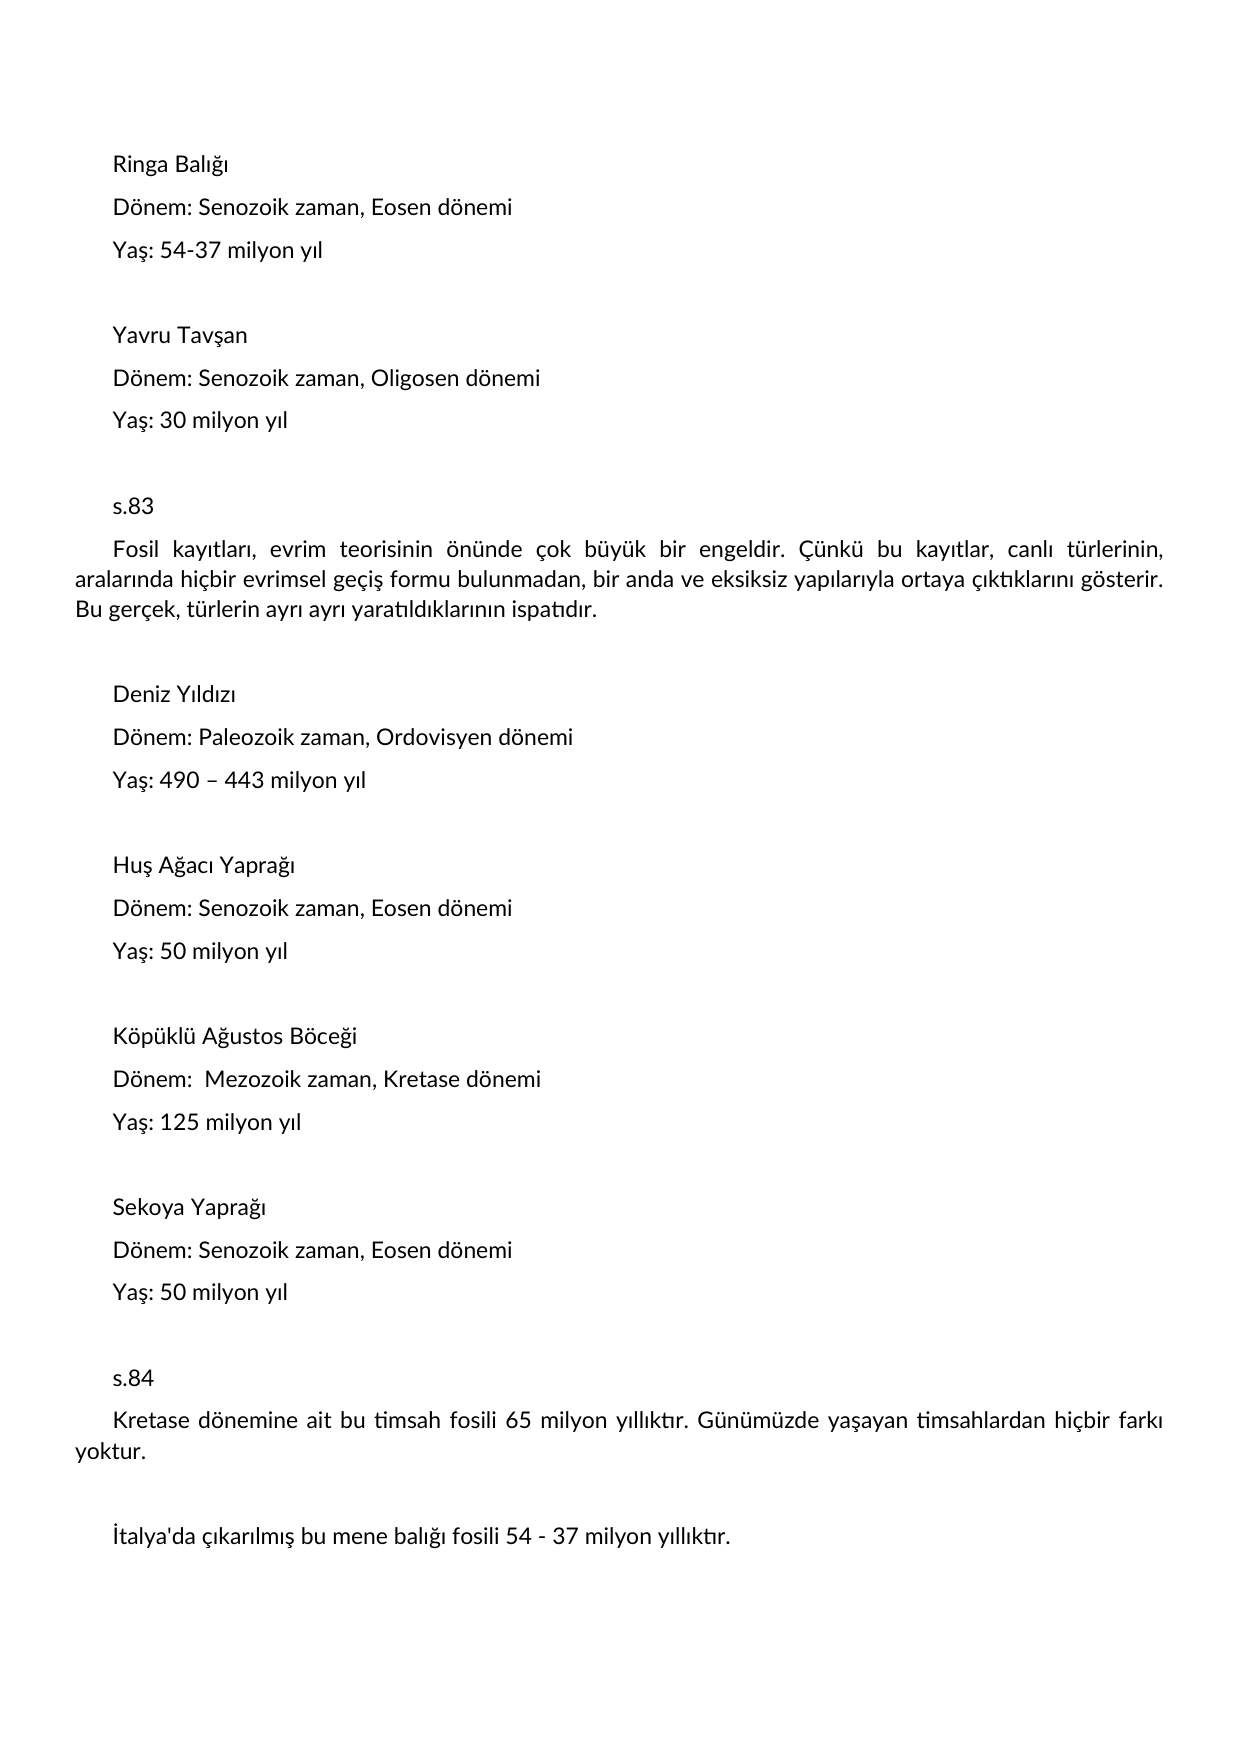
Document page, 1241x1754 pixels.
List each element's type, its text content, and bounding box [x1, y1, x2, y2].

text Yaş: 54-37 milyon yıl [75, 235, 1165, 263]
text Köpüklü Ağustos Böceği [75, 1022, 1165, 1049]
text Sekoya Yaprağı [75, 1193, 1165, 1220]
text Ringa Balığı [75, 150, 1165, 177]
text s.84 [75, 1363, 1165, 1391]
text s.83 [75, 492, 1165, 519]
text Fosil kayıtları, evrim teorisinin önünde çok büyük bir engeldir. Çünkü bu kayıtlar, canlı türlerinin, aralarında hiçbir evrimsel geçiş formu bulunmadan, bir anda ve eksiksiz yapılarıyla ortaya çıktıklarını gösterir. Bu gerçek, türlerin ayrı ayrı yaratıldıklarının ispatıdır. [75, 534, 1165, 622]
text Yaş: 50 milyon yıl [75, 936, 1165, 964]
text Dönem: Senozoik zaman, Oligosen dönemi [75, 363, 1165, 391]
text Dönem: Mezozoik zaman, Kretase dönemi [75, 1064, 1165, 1092]
text Huş Ağacı Yaprağı [75, 851, 1165, 878]
text Dönem: Senozoik zaman, Eosen dönemi [75, 894, 1165, 921]
text Yaş: 125 milyon yıl [75, 1107, 1165, 1135]
text Yaş: 30 milyon yıl [75, 406, 1165, 434]
text Yaş: 490 – 443 milyon yıl [75, 766, 1165, 793]
text Dönem: Paleozoik zaman, Ordovisyen dönemi [75, 723, 1165, 750]
text Yaş: 50 milyon yıl [75, 1278, 1165, 1306]
text Dönem: Senozoik zaman, Eosen dönemi [75, 1235, 1165, 1263]
text Dönem: Senozoik zaman, Eosen dönemi [75, 193, 1165, 220]
text İtalya'da çıkarılmış bu mene balığı fosili 54 - 37 milyon yıllıktır. [75, 1522, 1165, 1549]
text Yavru Tavşan [75, 321, 1165, 348]
text Kretase dönemine ait bu timsah fosili 65 milyon yıllıktır. Günümüzde yaşayan timsahlardan hiçbir farkı yoktur. [75, 1406, 1165, 1464]
text Deniz Yıldızı [75, 680, 1165, 708]
